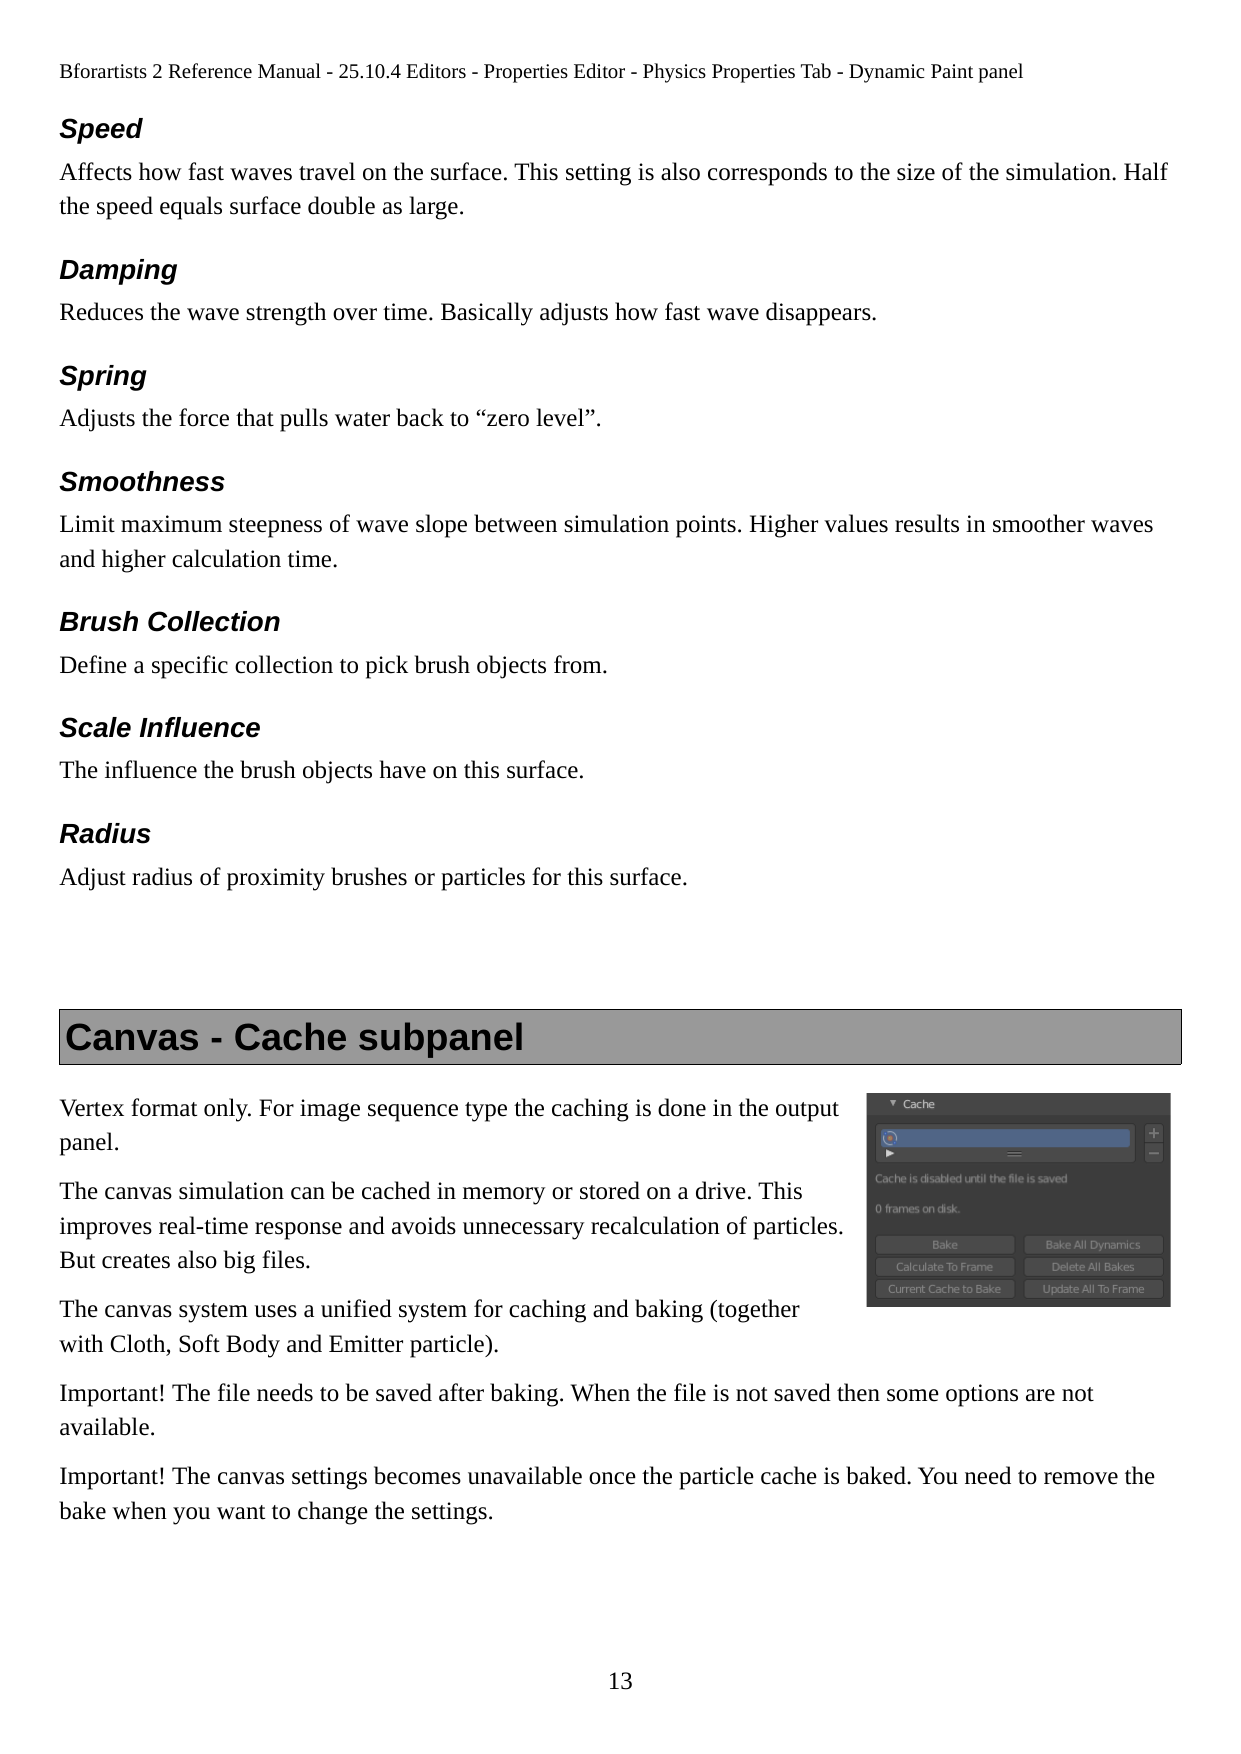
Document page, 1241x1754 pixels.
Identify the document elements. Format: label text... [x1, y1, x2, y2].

subtitle Spring [59, 359, 1181, 391]
subtitle Scale Influence [59, 711, 1181, 743]
picture [866, 1093, 1171, 1307]
text Vertex format only. For image sequence type the caching is done in the output panel. [59, 1093, 866, 1156]
text Affects how fast waves travel on the surface. This setting is also corresponds to the size of the simulation. Half the speed equals surface double as large. [59, 157, 1181, 220]
text The canvas system uses a unified system for caching and baking (together with Cloth, Soft Body and Emitter particle). [59, 1294, 1181, 1358]
text Important! The canvas settings becomes unavailable once the particle cache is baked. You need to remove the bake when you want to change the settings. [59, 1461, 1181, 1525]
text Adjusts the force that pulls water back to “zero level”. [59, 403, 1181, 432]
text The influence the brush objects have on this surface. [59, 756, 1181, 784]
text Important! The file needs to be saved after baking. When the file is not saved then some options are not available. [59, 1378, 1181, 1441]
text Limit maximum steepness of wave slope between simulation points. Higher values results in smoother waves and higher calculation time. [59, 509, 1181, 572]
table_header Canvas - Cache subpanel [60, 1010, 1181, 1064]
subtitle Brush Collection [59, 605, 1181, 637]
text Define a specific collection to pick brush objects from. [59, 650, 1181, 678]
subtitle Smoothness [59, 465, 1181, 497]
text The canvas simulation can be cached in memory or stored on a drive. This improves real-time response and avoids unnecessary recalculation of particles. But creates also big files. [59, 1176, 866, 1274]
text Adjust radius of proximity brushes or particles for this surface. [59, 862, 1181, 890]
subtitle Speed [59, 113, 1181, 144]
subtitle Damping [59, 253, 1181, 285]
text Reduces the wave strength over time. Basically adjusts how fast wave disappears. [59, 297, 1181, 326]
subtitle Radius [59, 817, 1181, 849]
